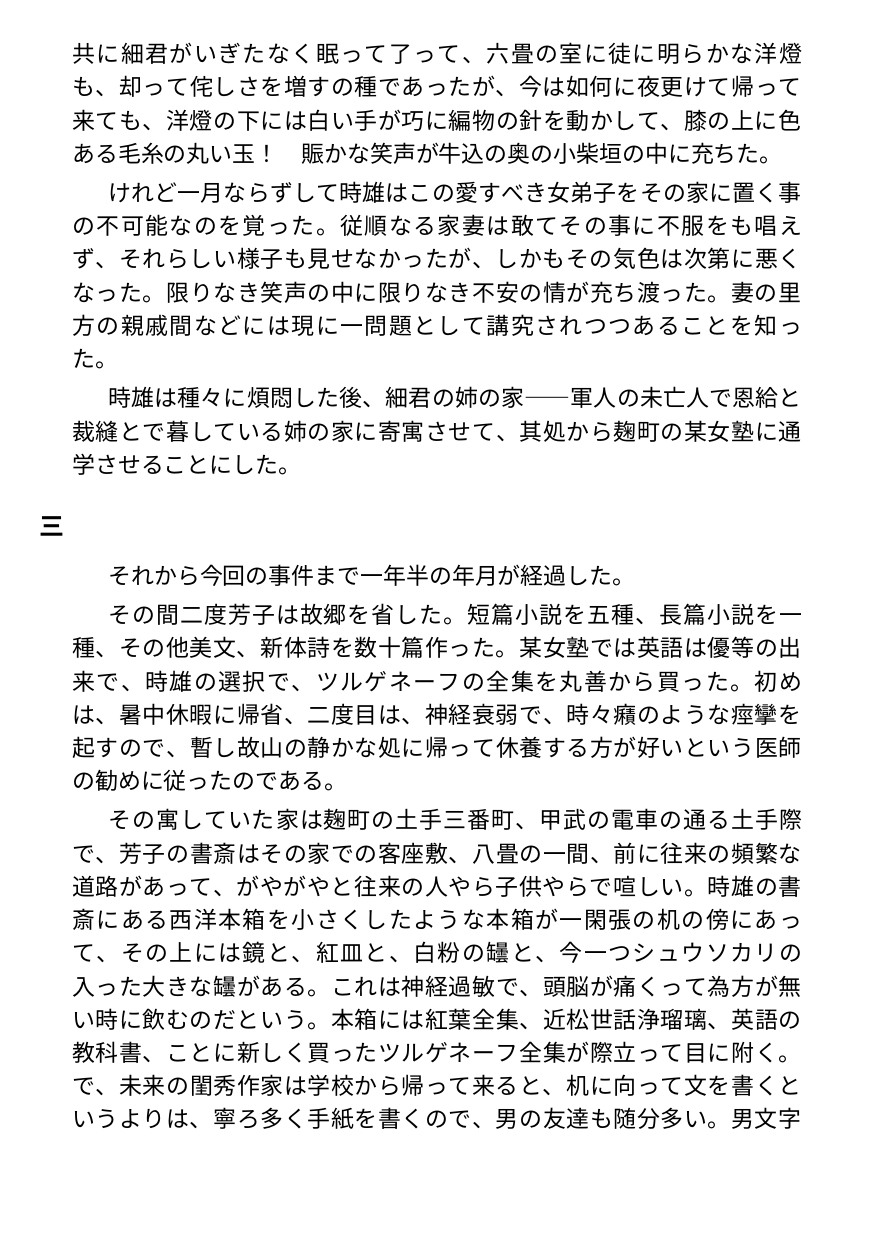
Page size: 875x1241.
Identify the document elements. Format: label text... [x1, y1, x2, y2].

text それから今回の事件まで一年半の年月が経過した。 [72, 558, 802, 591]
text 共に細君がいぎたなく眠って了って、六畳の室に徒に明らかな洋燈も、却って侘しさを増すの種であったが、今は如何に夜更けて帰って来ても、洋燈の下には白い手が巧に編物の針を動かして、膝の上に色ある毛糸の丸い玉！ 賑かな笑声が牛込の奥の小柴垣の中に充ちた。 [72, 36, 802, 169]
text その間二度芳子は故郷を省した。短篇小説を五種、長篇小説を一種、その他美文、新体詩を数十篇作った。某女塾では英語は優等の出来で、時雄の選択で、ツルゲネーフの全集を丸善から買った。初めは、暑中休暇に帰省、二度目は、神経衰弱で、時々癪のような痙攣を起すので、暫し故山の静かな処に帰って休養する方が好いという医師の勧めに従ったのである。 [72, 597, 802, 796]
text その寓していた家は麹町の土手三番町、甲武の電車の通る土手際で、芳子の書斎はその家での客座敷、八畳の一間、前に往来の頻繁な道路があって、がやがやと往来の人やら子供やらで喧しい。時雄の書斎にある西洋本箱を小さくしたような本箱が一閑張の机の傍にあって、その上には鏡と、紅皿と、白粉の罎と、今一つシュウソカリの入った大きな罎がある。これは神経過敏で、頭脳が痛くって為方が無い時に飲むのだという。本箱には紅葉全集、近松世話浄瑠璃、英語の教科書、ことに新しく買ったツルゲネーフ全集が際立って目に附く。で、未来の閨秀作家は学校から帰って来ると、机に向って文を書くというよりは、寧ろ多く手紙を書くので、男の友達も随分多い。男文字 [72, 802, 802, 1134]
subtitle 三 [36, 503, 838, 546]
text けれど一月ならずして時雄はこの愛すべき女弟子をその家に置く事の不可能なのを覚った。従順なる家妻は敢てその事に不服をも唱えず、それらしい様子も見せなかったが、しかもその気色は次第に悪くなった。限りなき笑声の中に限りなき不安の情が充ち渡った。妻の里方の親戚間などには現に一問題として講究されつつあることを知った。 [72, 175, 802, 374]
text 時雄は種々に煩悶した後、細君の姉の家――軍人の未亡人で恩給と裁縫とで暮している姉の家に寄寓させて、其処から麹町の某女塾に通学させることにした。 [72, 380, 802, 480]
